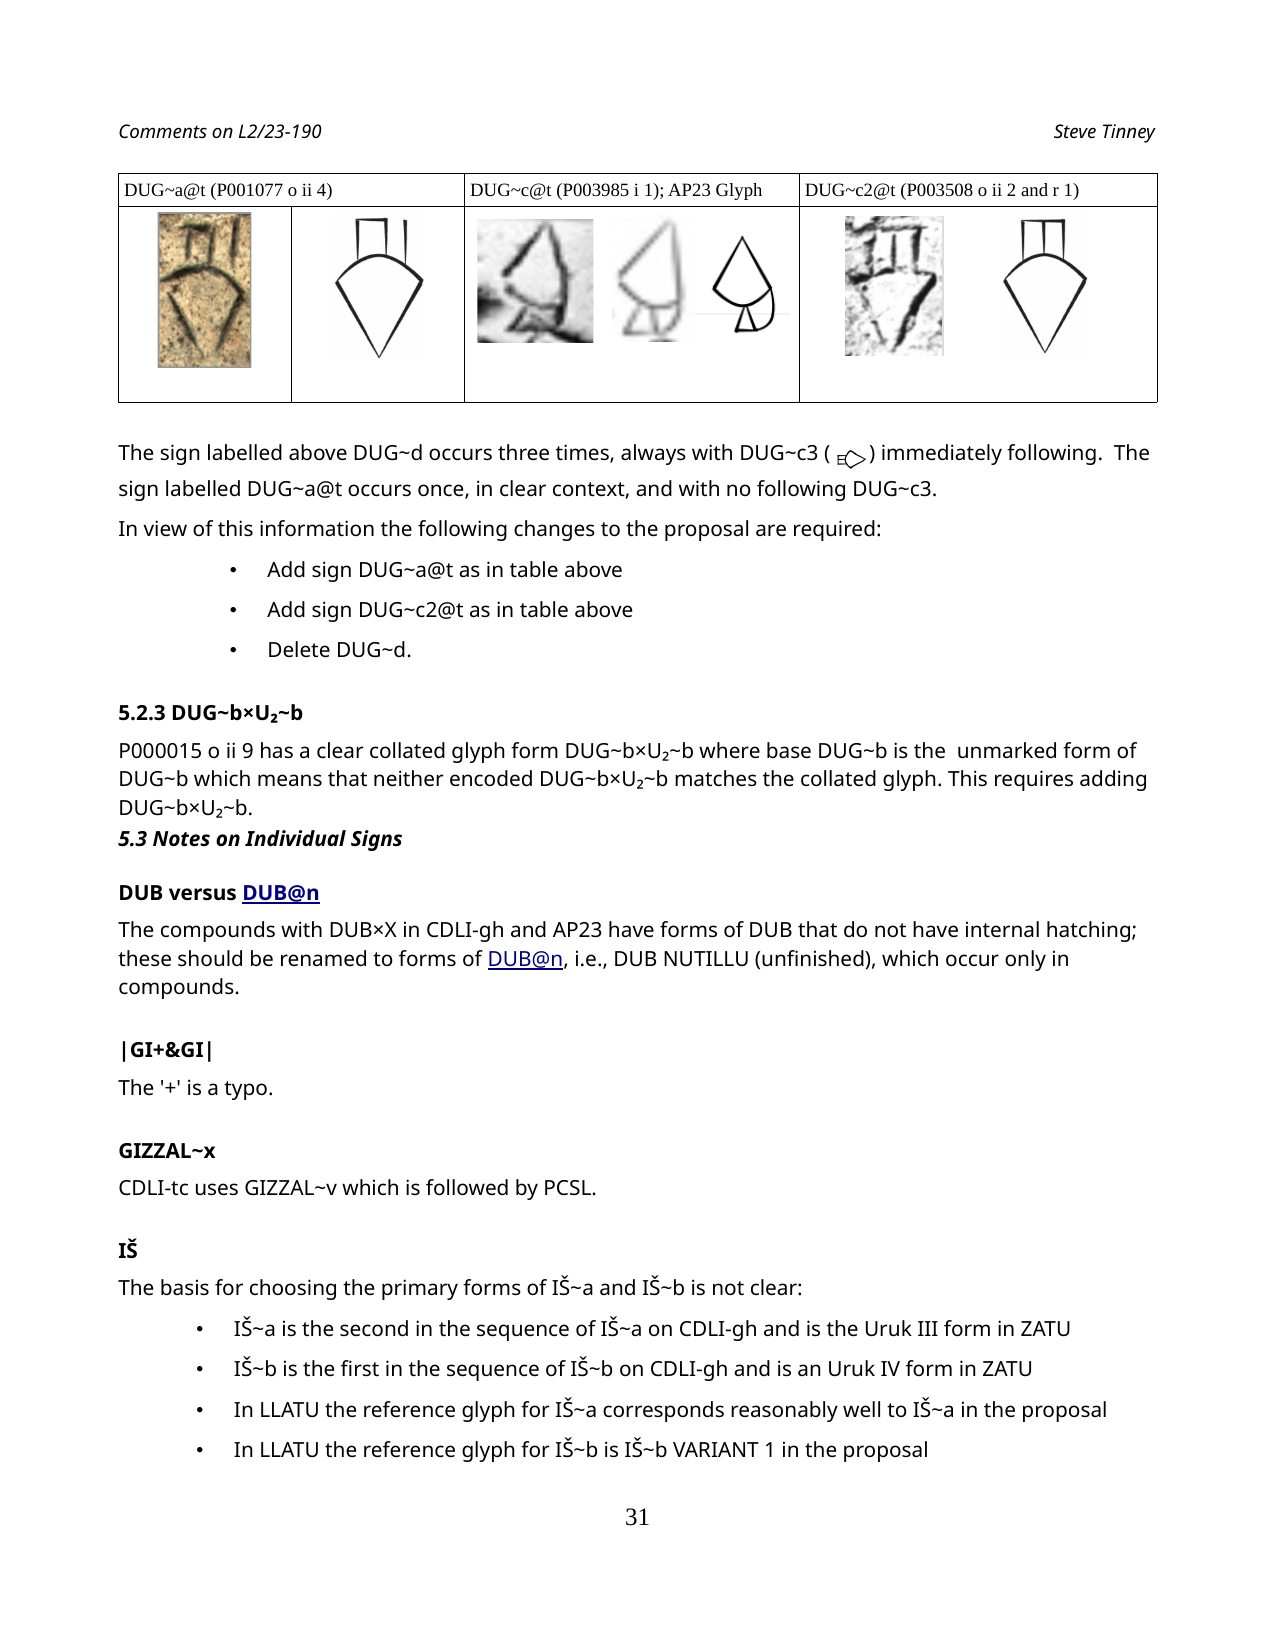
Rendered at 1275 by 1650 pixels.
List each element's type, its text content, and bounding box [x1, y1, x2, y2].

list In LLATU the reference glyph for IŠ~a corresponds reasonably well to IŠ~a in the proposal [196, 1395, 1157, 1423]
table_header DUG~a@t (P001077 o ii 4) [119, 174, 464, 206]
text In view of this information the following changes to the proposal are required: [118, 514, 1157, 543]
picture [477, 219, 594, 343]
picture [999, 212, 1090, 356]
subtitle GIZZAL~x [118, 1136, 1157, 1164]
picture [157, 212, 252, 368]
subtitle DUB versus DUB@n [118, 878, 1157, 907]
picture [830, 447, 869, 474]
subtitle 5.2.3 DUG~b×U₂~b [118, 698, 1157, 727]
table_cell [800, 207, 1157, 402]
text The compounds with DUB×X in CDLI-gh and AP23 have forms of DUB that do not have internal hatching; these should be renamed to forms of DUB@n, i.e., DUB NUTILLU (unfinished), which occur only in compounds. [118, 916, 1157, 1001]
table_cell [465, 343, 799, 402]
text P000015 o ii 9 has a clear collated glyph form DUG~b×U₂~b where base DUG~b is the unmarked form of DUG~b which means that neither encoded DUG~b×U₂~b matches the collated glyph. This requires adding DUG~b×U₂~b. [118, 736, 1157, 821]
table_cell [465, 207, 799, 342]
list IŠ~b is the first in the sequence of IŠ~b on CDLI-gh and is an Uruk IV form in ZATU [196, 1354, 1157, 1383]
text The '+' is a typo. [118, 1073, 1157, 1101]
table_header DUG~c2@t (P003508 o ii 2 and r 1) [800, 174, 1157, 206]
subtitle |GI+&GI| [118, 1035, 1157, 1064]
text The sign labelled above DUG~d occurs three times, always with DUG~c3 () immediately following. The sign labelled DUG~a@t occurs once, in clear context, and with no following DUG~c3. [118, 438, 1157, 502]
table_header DUG~c@t (P003985 i 1); AP23 Glyph [465, 174, 799, 206]
list In LLATU the reference glyph for IŠ~b is IŠ~b VARIANT 1 in the proposal [196, 1435, 1157, 1463]
picture [611, 215, 791, 342]
list Delete DUG~d. [229, 636, 1157, 664]
text CDLI-tc uses GIZZAL~v which is followed by PCSL. [118, 1173, 1157, 1202]
subtitle IŠ [118, 1236, 1157, 1264]
list IŠ~a is the second in the sequence of IŠ~a on CDLI-gh and is the Uruk III form in ZATU [196, 1314, 1157, 1342]
subtitle 5.3 Notes on Individual Signs [118, 824, 1157, 853]
table_cell [119, 207, 291, 402]
list Add sign DUG~c2@t as in table above [229, 595, 1157, 624]
picture [845, 216, 944, 356]
list Add sign DUG~a@t as in table above [229, 555, 1157, 583]
table_cell [292, 207, 464, 402]
text The basis for choosing the primary forms of IŠ~a and IŠ~b is not clear: [118, 1273, 1157, 1302]
picture [331, 212, 425, 360]
